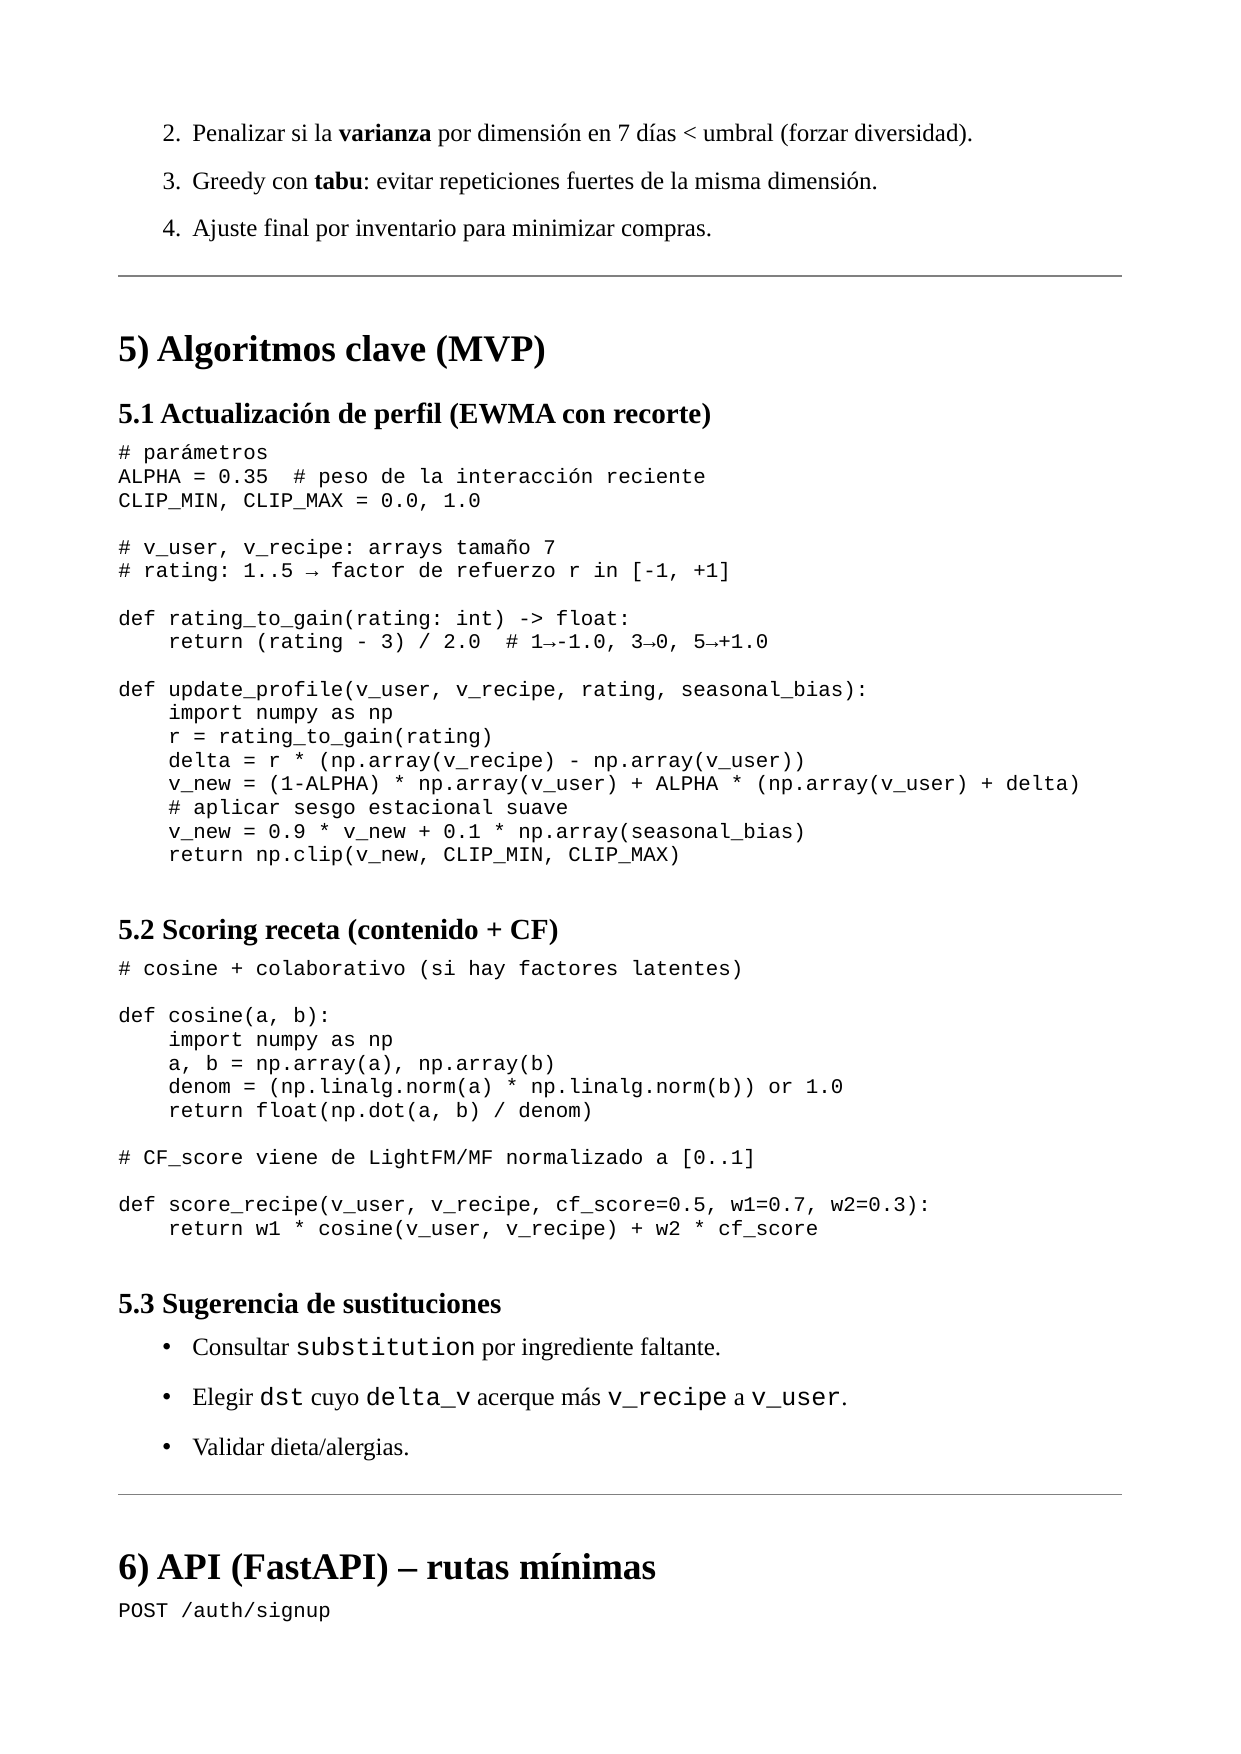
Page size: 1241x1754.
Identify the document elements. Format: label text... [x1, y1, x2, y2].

subtitle 5.3 Sugerencia de sustituciones [118, 1286, 1122, 1319]
text delta = r * (np.array(v_recipe) - np.array(v_user)) [118, 750, 1122, 773]
text v_new = (1-ALPHA) * np.array(v_user) + ALPHA * (np.array(v_user) + delta) [118, 773, 1122, 797]
list Validar dieta/alergias. [162, 1432, 1122, 1461]
text # rating: 1..5 → factor de refuerzo r in [-1, +1] [118, 561, 1122, 584]
text return np.clip(v_new, CLIP_MIN, CLIP_MAX) [118, 844, 1122, 868]
subtitle 5.2 Scoring receta (contenido + CF) [118, 912, 1122, 946]
list Penalizar si la varianza por dimensión en 7 días < umbral (forzar diversidad). [162, 118, 1122, 147]
text denom = (np.linalg.norm(a) * np.linalg.norm(b)) or 1.0 [118, 1076, 1122, 1100]
text import numpy as np [118, 702, 1122, 726]
subtitle 5) Algoritmos clave (MVP) [118, 326, 1122, 369]
text ALPHA = 0.35 # peso de la interacción reciente [118, 466, 1122, 489]
text # parámetros [118, 442, 1122, 466]
text # aplicar sesgo estacional suave [118, 797, 1122, 821]
text import numpy as np [118, 1029, 1122, 1053]
text # cosine + colaborativo (si hay factores latentes) [118, 958, 1122, 982]
text def rating_to_gain(rating: int) -> float: [118, 608, 1122, 631]
text return float(np.dot(a, b) / denom) [118, 1100, 1122, 1123]
text def update_profile(v_user, v_recipe, rating, seasonal_bias): [118, 679, 1122, 702]
list Greedy con tabu: evitar repeticiones fuertes de la misma dimensión. [162, 166, 1122, 194]
text POST /auth/signup [118, 1600, 1122, 1624]
list Ajuste final por inventario para minimizar compras. [162, 213, 1122, 242]
list Consultar substitution por ingrediente faltante. [162, 1332, 1122, 1363]
subtitle 6) API (FastAPI) – rutas mínimas [118, 1544, 1122, 1588]
text v_new = 0.9 * v_new + 0.1 * np.array(seasonal_bias) [118, 821, 1122, 844]
text a, b = np.array(a), np.array(b) [118, 1053, 1122, 1076]
text return (rating - 3) / 2.0 # 1→-1.0, 3→0, 5→+1.0 [118, 631, 1122, 655]
text CLIP_MIN, CLIP_MAX = 0.0, 1.0 [118, 489, 1122, 513]
list Elegir dst cuyo delta_v acerque más v_recipe a v_user. [162, 1382, 1122, 1413]
text return w1 * cosine(v_user, v_recipe) + w2 * cf_score [118, 1218, 1122, 1242]
text r = rating_to_gain(rating) [118, 726, 1122, 750]
text # CF_score viene de LightFM/MF normalizado a [0..1] [118, 1147, 1122, 1171]
text def cosine(a, b): [118, 1005, 1122, 1029]
text # v_user, v_recipe: arrays tamaño 7 [118, 537, 1122, 561]
text def score_recipe(v_user, v_recipe, cf_score=0.5, w1=0.7, w2=0.3): [118, 1194, 1122, 1218]
subtitle 5.1 Actualización de perfil (EWMA con recorte) [118, 396, 1122, 430]
